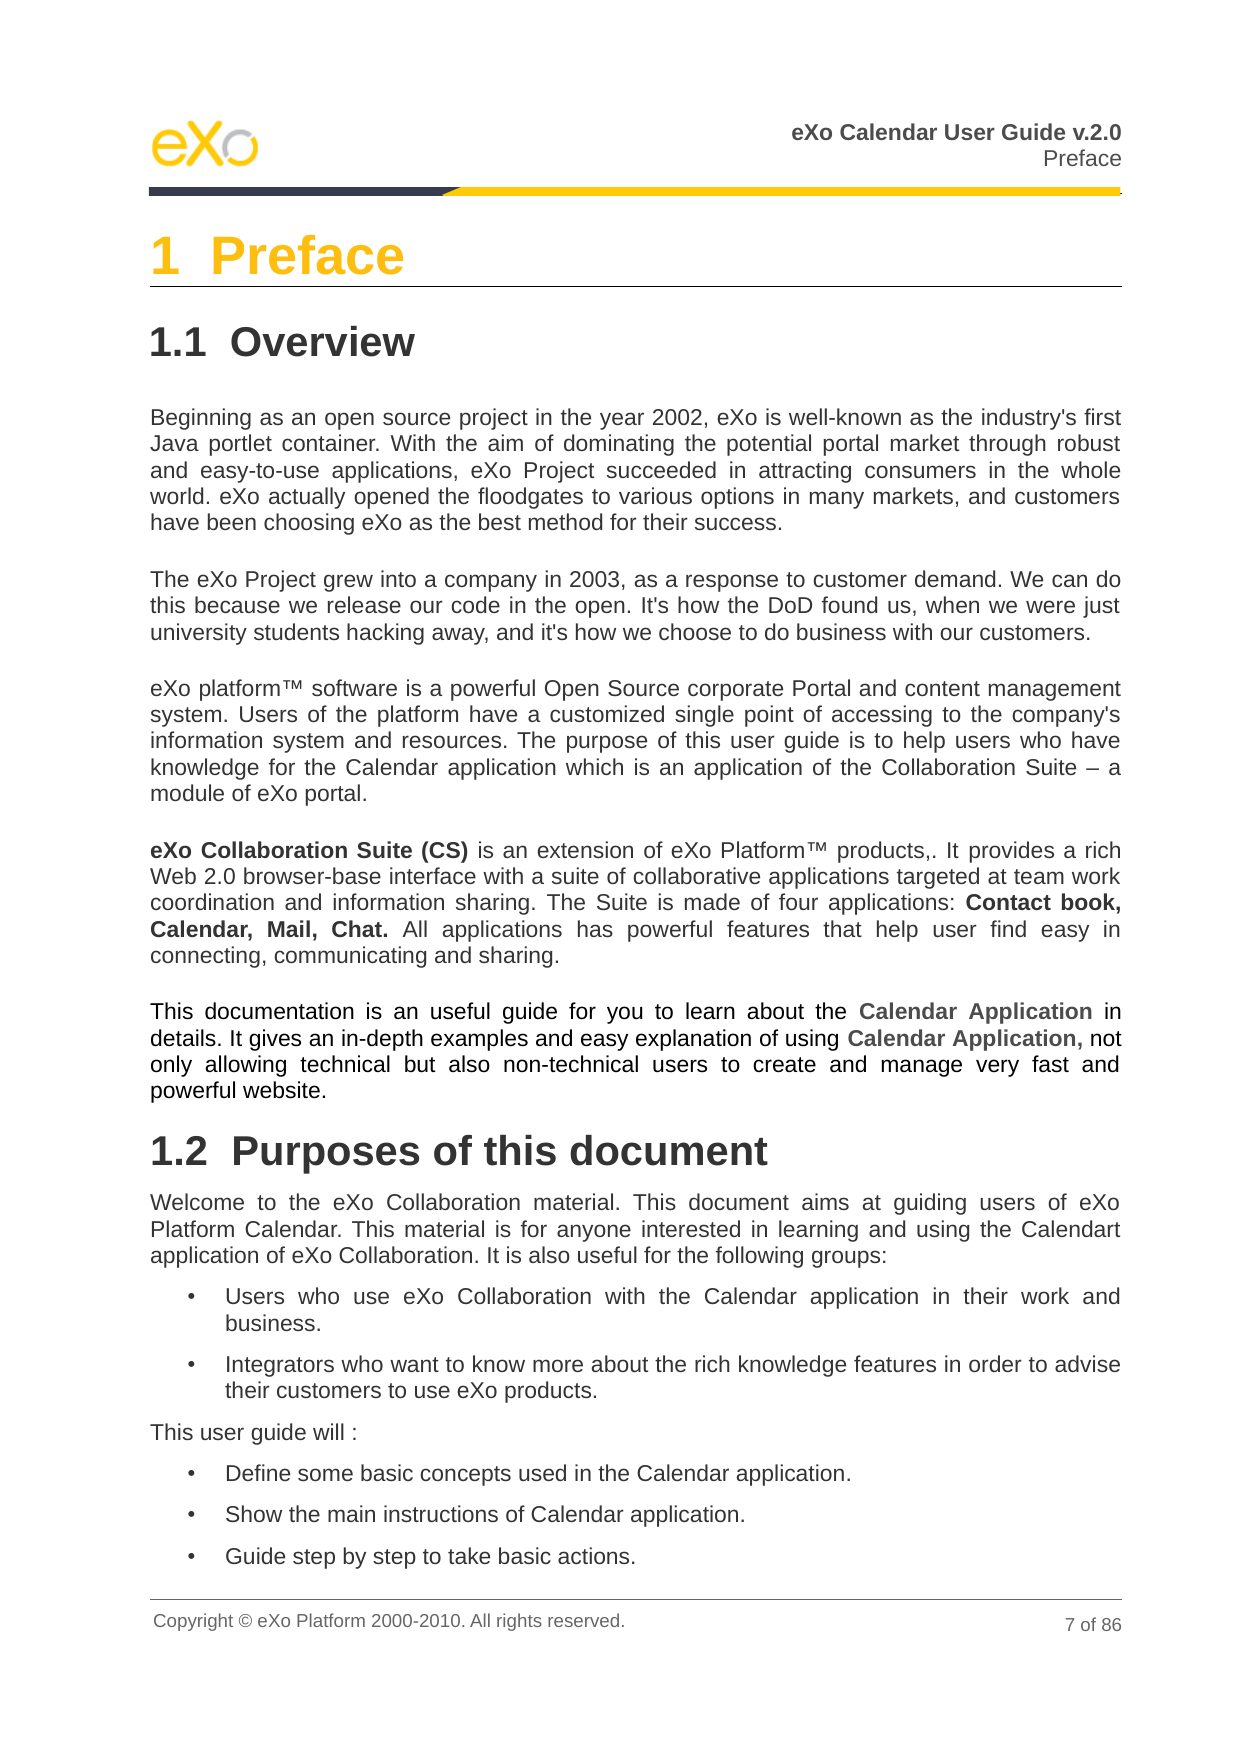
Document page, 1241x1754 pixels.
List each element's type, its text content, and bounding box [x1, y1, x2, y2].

text This documentation is an useful guide for you to learn about the Calendar Application in details. It gives an in-depth examples and easy explanation of using Calendar Application, not only allowing technical but also non-technical users to create and manage very fast and powerful website. [150, 998, 1122, 1104]
picture [148, 187, 1121, 196]
subtitle Overview [146, 317, 1122, 365]
list Show the main instructions of Calendar application. [187, 1501, 1122, 1528]
picture [152, 120, 259, 167]
text This user guide will : [150, 1419, 1122, 1445]
text Beginning as an open source project in the year 2002, eXo is well-known as the industry's first Java portlet container. With the aim of dominating the potential portal market through robust and easy-to-use applications, eXo Project succeeded in attracting consumers in the whole world. eXo actually opened the floodgates to various options in many markets, and customers have been choosing eXo as the best method for their success. [150, 404, 1122, 536]
text eXo platform™ software is a powerful Open Source corporate Portal and content management system. Users of the platform have a customized single point of accessing to the company's information system and resources. The purpose of this user guide is to help users who have knowledge for the Calendar application which is an application of the Collaboration Suite – a module of eXo portal. [150, 675, 1122, 807]
text eXo Collaboration Suite (CS) is an extension of eXo Platform™ products,. It provides a rich Web 2.0 browser-base interface with a suite of collaborative applications targeted at team work coordination and information sharing. The Suite is made of four applications: Contact book, Calendar, Mail, Chat. All applications has powerful features that help user find easy in connecting, communicating and sharing. [150, 837, 1122, 968]
text Welcome to the eXo Collaboration material. This document aims at guiding users of eXo Platform Calendar. This material is for anyone interested in learning and using the Calendart application of eXo Collaboration. It is also useful for the following groups: [150, 1189, 1122, 1268]
subtitle Purposes of this document [150, 1126, 1122, 1174]
subtitle Preface [150, 223, 1122, 286]
list Users who use eXo Collaboration with the Calendar application in their work and business. [187, 1283, 1122, 1336]
list Guide step by step to take basic actions. [187, 1543, 1122, 1569]
list Define some basic concepts used in the Calendar application. [187, 1460, 1122, 1486]
text The eXo Project grew into a company in 2003, as a response to customer demand. We can do this because we release our code in the open. It's how the DoD found us, when we were just university students hacking away, and it's how we choose to do business with our customers. [150, 566, 1122, 645]
list Integrators who want to know more about the rich knowledge features in order to advise their customers to use eXo products. [187, 1351, 1122, 1404]
